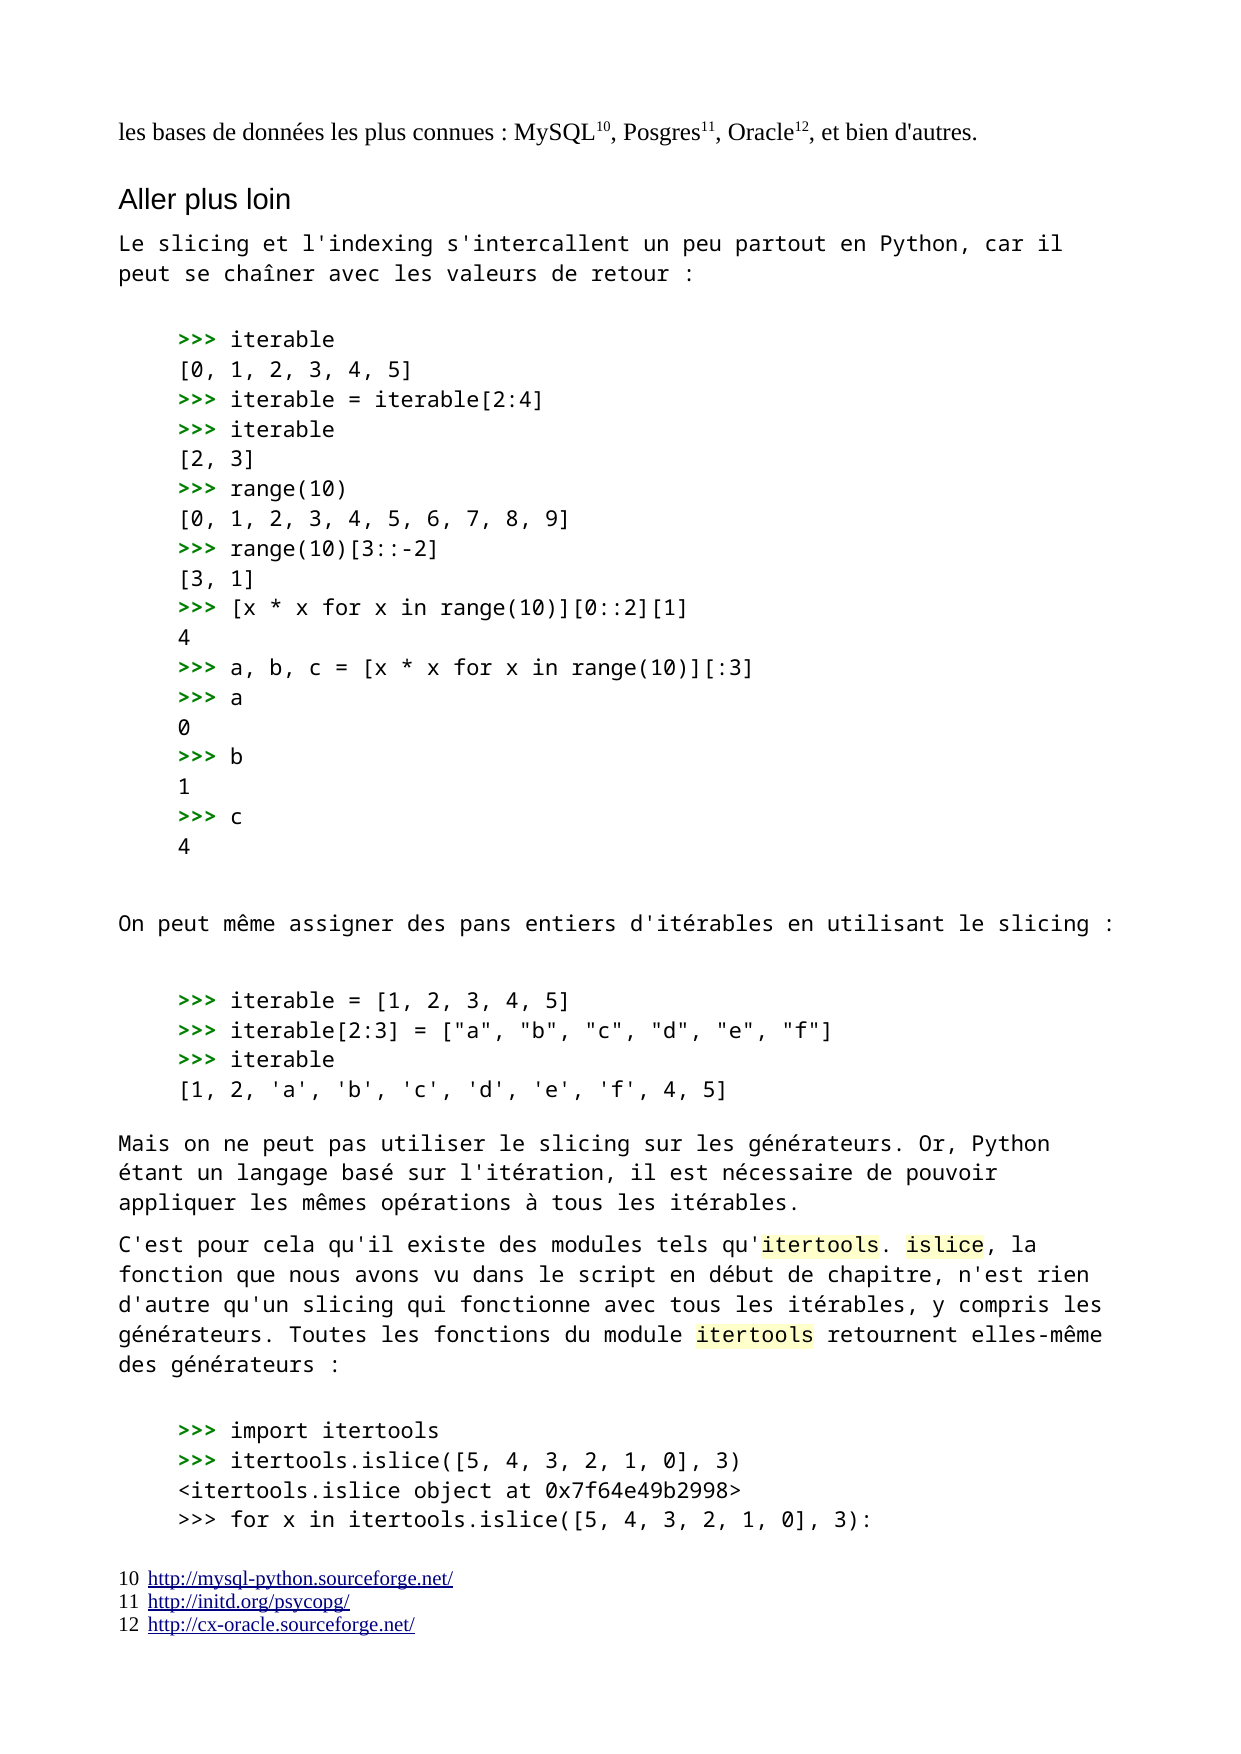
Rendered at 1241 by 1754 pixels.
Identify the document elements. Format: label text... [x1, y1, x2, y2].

text >>> iterable [0, 1, 2, 3, 4, 5] >>> iterable = iterable[2:4] >>> iterable [2, 3] >>> range(10) [0, 1, 2, 3, 4, 5, 6, 7, 8, 9] >>> range(10)[3::-2] [3, 1] >>> [x * x for x in range(10)][0::2][1] 4 >>> a, b, c = [x * x for x in range(10)][:3] >>> a 0 >>> b 1 >>> c 4 [177, 324, 1122, 860]
text les bases de données les plus connues : MySQL, Posgres, Oracle, et bien d'autres. [118, 118, 1122, 146]
text C'est pour cela qu'il existe des modules tels qu'itertools. islice, la fonction que nous avons vu dans le script en début de chapitre, n'est rien d'autre qu'un slicing qui fonctionne avec tous les itérables, y compris les générateurs. Toutes les fonctions du module itertools retournent elles-même des générateurs : [118, 1229, 1122, 1379]
text http://mysql-python.sourceforge.net/ [118, 1566, 1122, 1589]
text >>> iterable = [1, 2, 3, 4, 5] >>> iterable[2:3] = ["a", "b", "c", "d", "e", "f"] >>> iterable [1, 2, 'a', 'b', 'c', 'd', 'e', 'f', 4, 5] [177, 985, 1122, 1104]
text >>> import itertools >>> itertools.islice([5, 4, 3, 2, 1, 0], 3) <itertools.islice object at 0x7f64e49b2998> >>> for x in itertools.islice([5, 4, 3, 2, 1, 0], 3): [177, 1415, 1122, 1534]
text Le slicing et l'indexing s'intercallent un peu partout en Python, car il peut se chaîner avec les valeurs de retour : [118, 228, 1122, 288]
text Mais on ne peut pas utiliser le slicing sur les générateurs. Or, Python étant un langage basé sur l'itération, il est nécessaire de pouvoir appliquer les mêmes opérations à tous les itérables. [118, 1128, 1122, 1217]
text http://initd.org/psycopg/ [118, 1589, 1122, 1613]
text On peut même assigner des pans entiers d'itérables en utilisant le slicing : [118, 908, 1122, 937]
text http://cx-oracle.sourceforge.net/ [118, 1613, 1122, 1636]
subtitle Aller plus loin [118, 183, 1122, 216]
